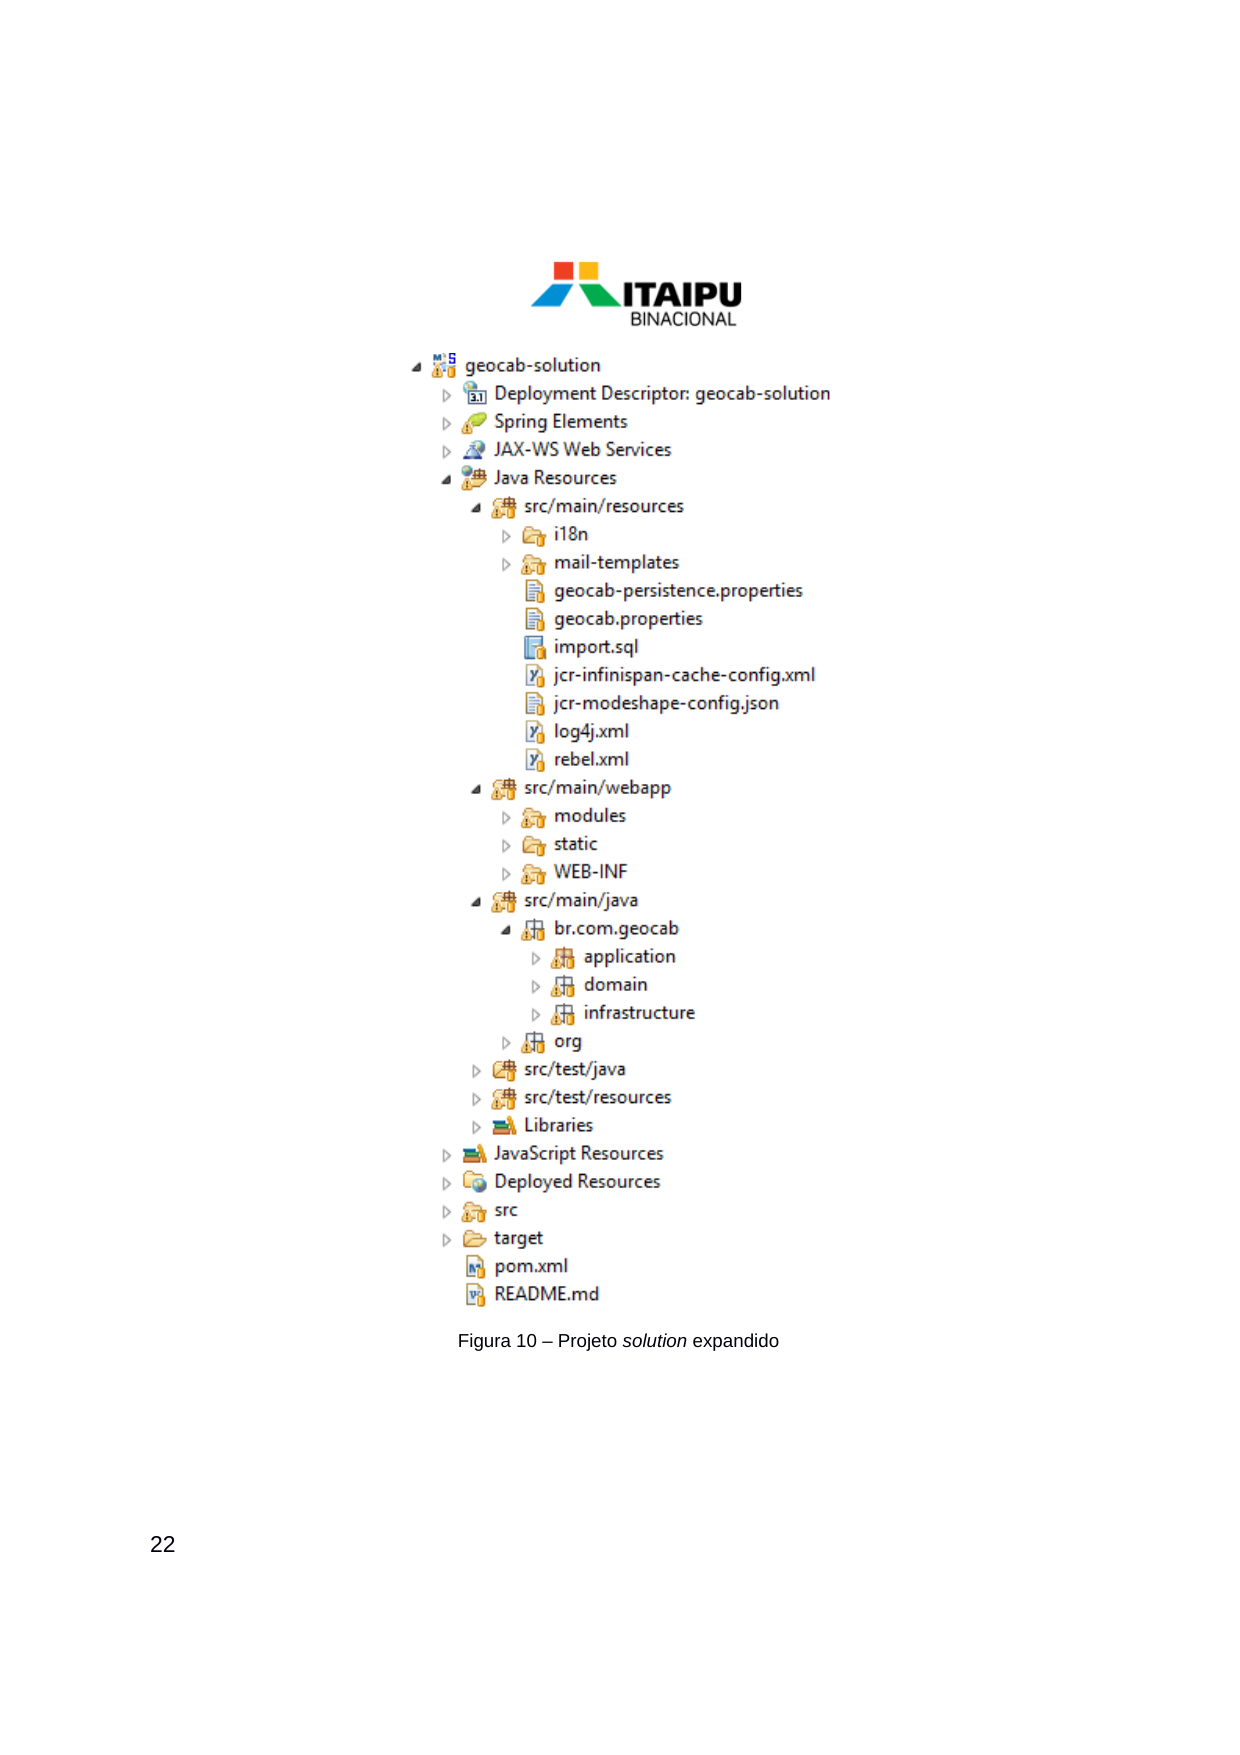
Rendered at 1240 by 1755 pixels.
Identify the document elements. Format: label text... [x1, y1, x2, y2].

text Figura 10 – Projeto solution expandido [386, 1329, 850, 1351]
